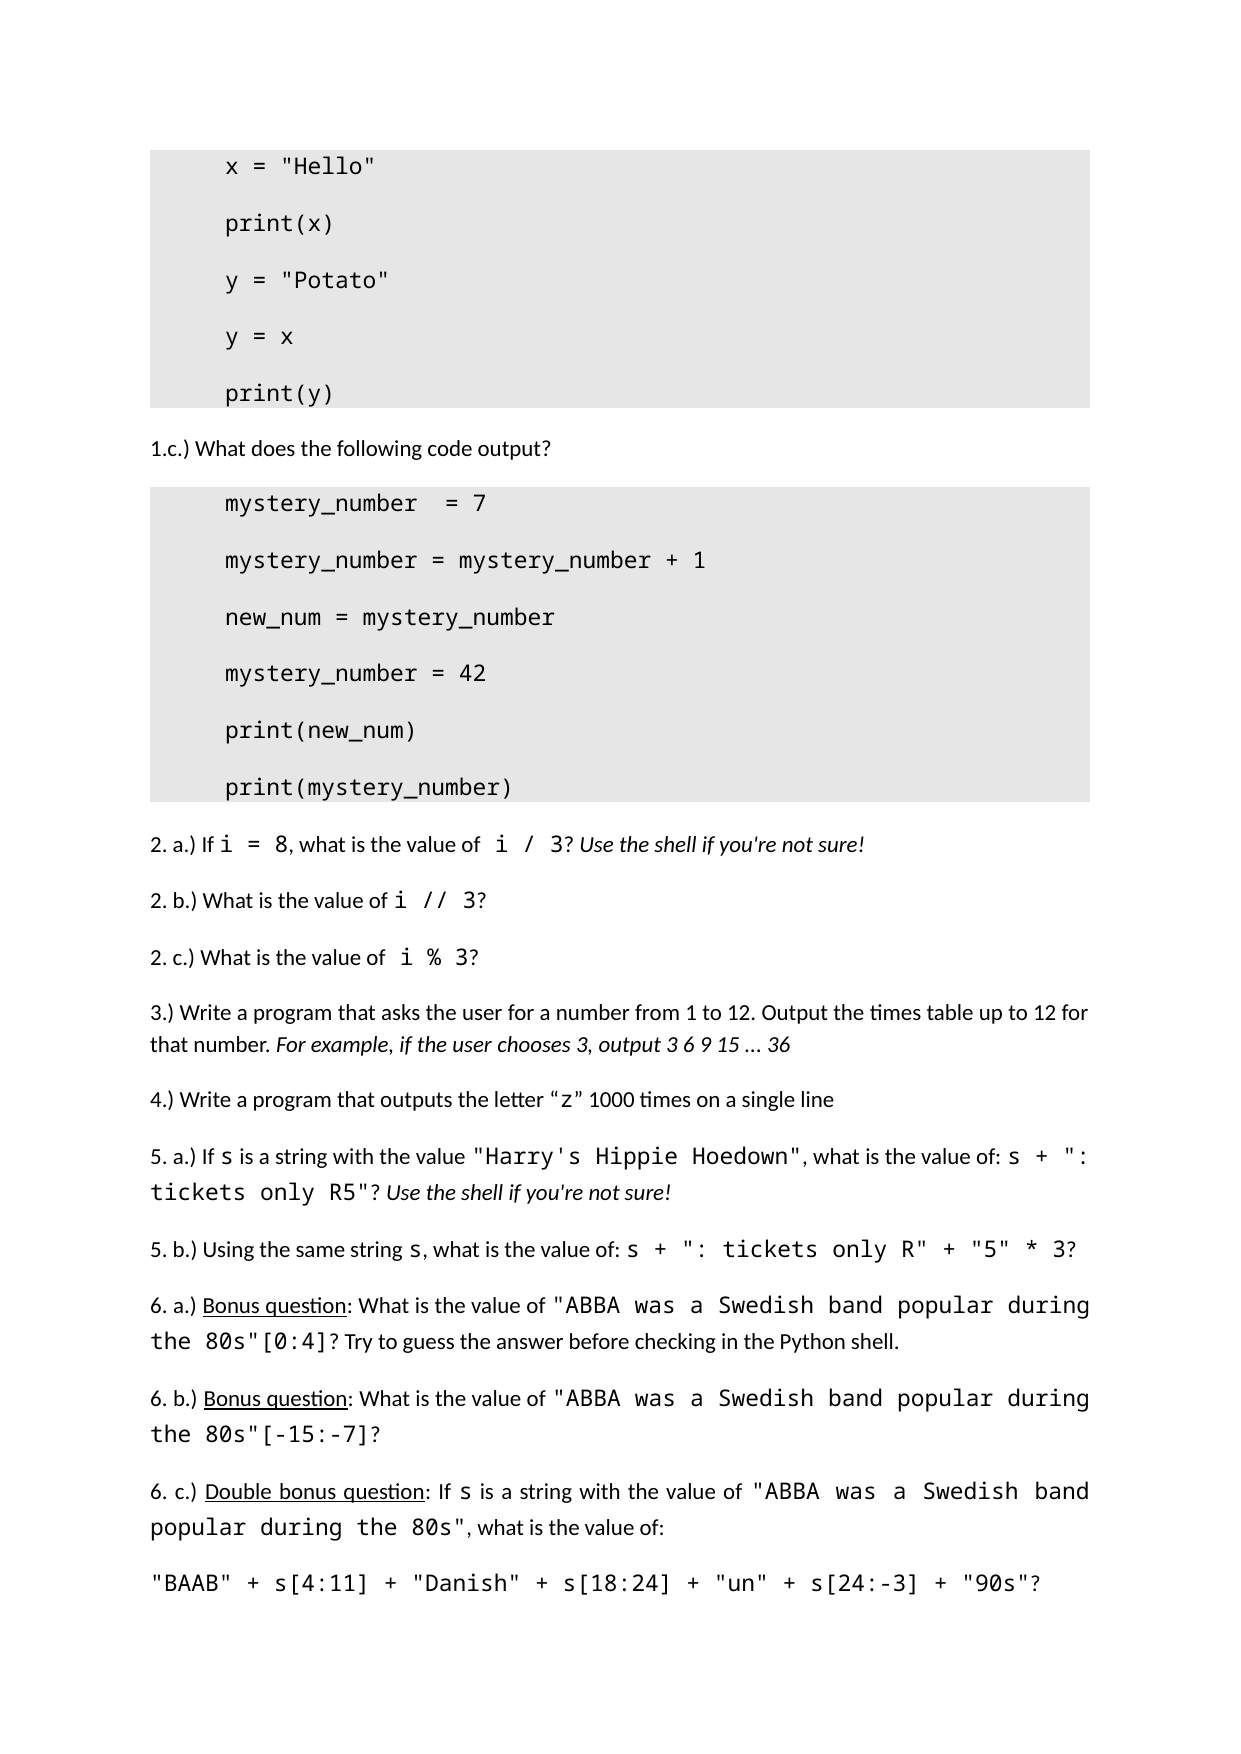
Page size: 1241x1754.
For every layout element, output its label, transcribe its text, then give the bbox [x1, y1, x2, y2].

text 6. c.) Double bonus question: If s is a string with the value of "ABBA was a Swedish band popular during the 80s", what is the value of: [150, 1475, 1090, 1542]
text "BAAB" + s[4:11] + "Danish" + s[18:24] + "un" + s[24:-3] + "90s"? [150, 1567, 1090, 1599]
text x = "Hello" [150, 150, 1090, 181]
text 5. a.) If s is a string with the value "Harry's Hippie Hoedown", what is the value of: s + ": tickets only R5"? Use the shell if you're not sure! [150, 1140, 1090, 1207]
text mystery_number = 7 [150, 487, 1090, 518]
text 1.c.) What does the following code output? [150, 434, 1090, 462]
text 2. a.) If i = 8, what is the value of i / 3? Use the shell if you're not sure! [150, 827, 1090, 859]
text 6. b.) Bonus question: What is the value of "ABBA was a Swedish band popular during the 80s"[-15:-7]? [150, 1382, 1090, 1449]
text 3.) Write a program that asks the user for a number from 1 to 12. Output the times table up to 12 for that number. For example, if the user chooses 3, output 3 6 9 15 ... 36 [150, 998, 1090, 1058]
text y = "Potato" [150, 263, 1090, 295]
text 5. b.) Using the same string s, what is the value of: s + ": tickets only R" + "5" * 3? [150, 1232, 1090, 1264]
text 2. c.) What is the value of i % 3? [150, 941, 1090, 972]
text y = x [150, 320, 1090, 352]
text print(y) [150, 377, 1090, 408]
text mystery_number = 42 [150, 657, 1090, 688]
text new_num = mystery_number [150, 600, 1090, 632]
text print(x) [150, 207, 1090, 238]
text 2. b.) What is the value of i // 3? [150, 884, 1090, 916]
text print(mystery_number) [150, 771, 1090, 802]
text mystery_number = mystery_number + 1 [150, 544, 1090, 575]
text 4.) Write a program that outputs the letter “z” 1000 times on a single line [150, 1083, 1090, 1114]
text 6. a.) Bonus question: What is the value of "ABBA was a Swedish band popular during the 80s"[0:4]? Try to guess the answer before checking in the Python shell. [150, 1289, 1090, 1356]
text print(new_num) [150, 714, 1090, 745]
